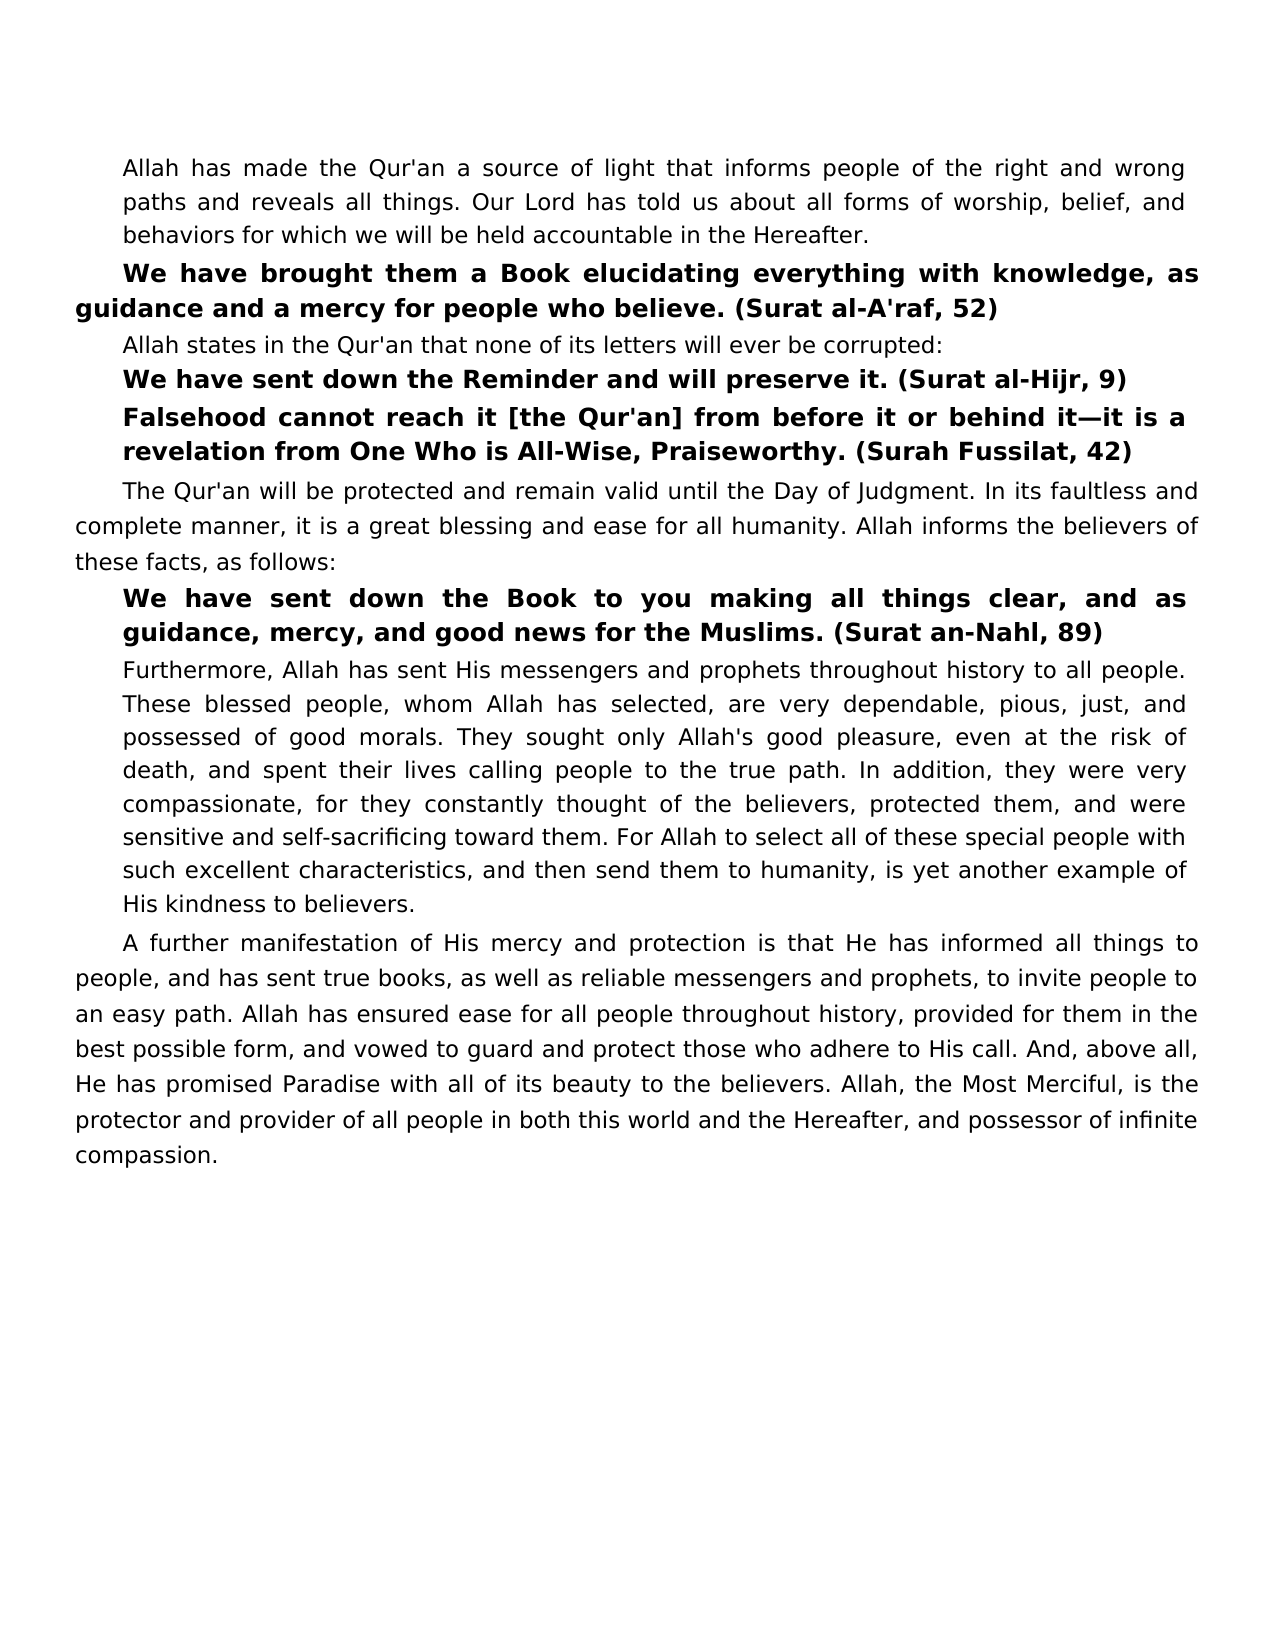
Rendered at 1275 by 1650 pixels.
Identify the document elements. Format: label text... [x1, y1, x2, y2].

text Allah has made the Qur'an a source of light that informs people of the right and wrong paths and reveals all things. Our Lord has told us about all forms of worship, belief, and behaviors for which we will be held accountable in the Hereafter. [122, 150, 1188, 250]
text Furthermore, Allah has sent His messengers and prophets throughout history to all people. These blessed people, whom Allah has selected, are very dependable, pious, just, and possessed of good morals. They sought only Allah's good pleasure, even at the risk of death, and spent their lives calling people to the true path. In addition, they were very compassionate, for they constantly thought of the believers, protected them, and were sensitive and self-sacrificing toward them. For Allah to select all of these special people with such excellent characteristics, and then send them to humanity, is yet another example of His kindness to believers. [122, 652, 1188, 919]
text Allah states in the Qur'an that none of its letters will ever be corrupted: [75, 325, 1200, 360]
text We have brought them a Book elucidating everything with knowledge, as guidance and a mercy for people who believe. (Surat al-A'raf, 52) [75, 254, 1200, 325]
text We have sent down the Reminder and will preserve it. (Surat al-Hijr, 9) [75, 360, 1200, 396]
text The Qur'an will be protected and remain valid until the Day of Judgment. In its faultless and complete manner, it is a great blessing and ease for all humanity. Allah informs the believers of these facts, as follows: [75, 471, 1200, 577]
text A further manifestation of His mercy and protection is that He has informed all things to people, and has sent true books, as well as reliable messengers and prophets, to invite people to an easy path. Allah has ensured ease for all people throughout history, provided for them in the best possible form, and vowed to guard and protect those who adhere to His call. And, above all, He has promised Paradise with all of its beauty to the believers. Allah, the Most Merciful, is the protector and provider of all people in both this world and the Hereafter, and possessor of infinite compassion. [75, 923, 1200, 1171]
text Falsehood cannot reach it [the Qur'an] from before it or behind it—it is a revelation from One Who is All-Wise, Praiseworthy. (Surah Fussilat, 42) [122, 400, 1188, 467]
text We have sent down the Book to you making all things clear, and as guidance, mercy, and good news for the Muslims. (Surat an-Nahl, 89) [122, 581, 1188, 648]
